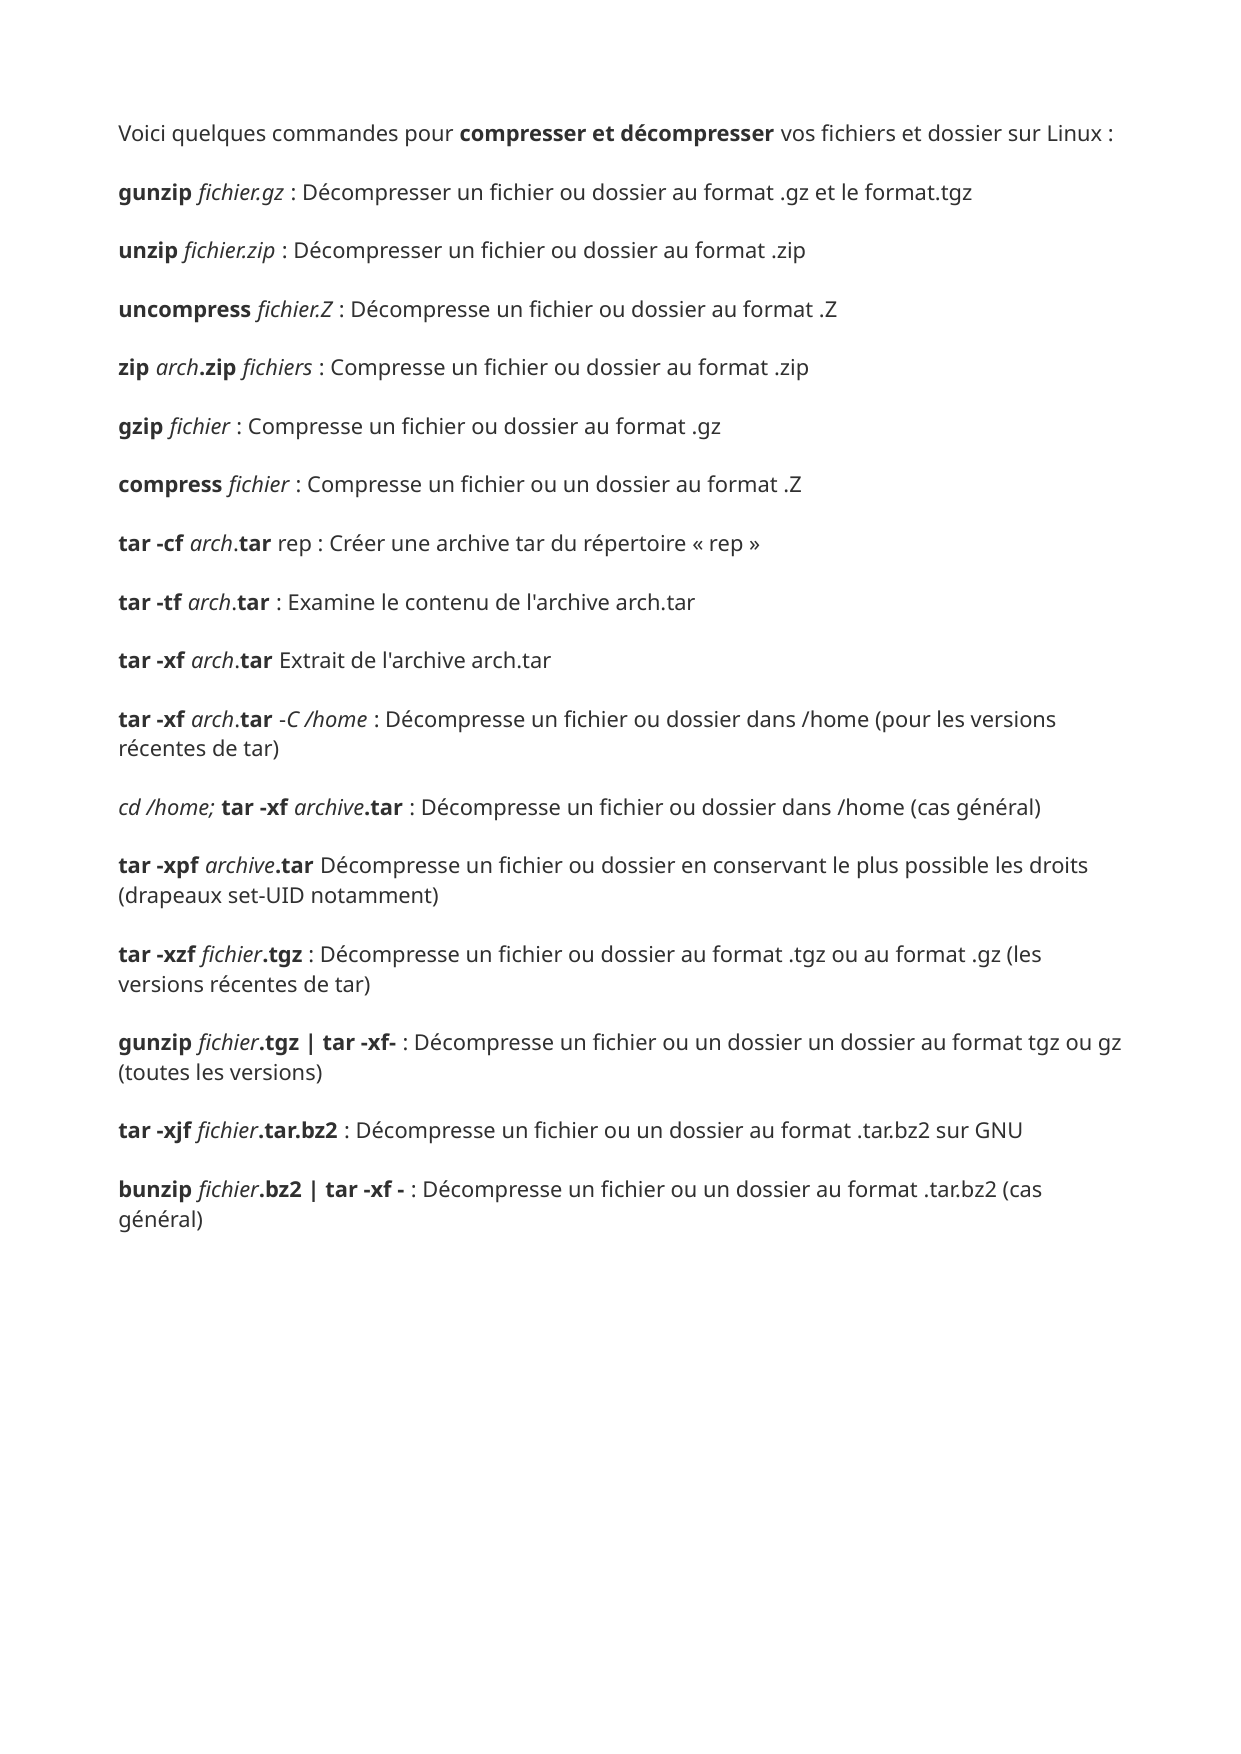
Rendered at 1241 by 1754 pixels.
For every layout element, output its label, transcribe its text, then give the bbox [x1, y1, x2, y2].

text Voici quelques commandes pour compresser et décompresser vos fichiers et dossier sur Linux : gunzip fichier.gz : Décompresser un fichier ou dossier au format .gz et le format.tgz unzip fichier.zip : Décompresser un fichier ou dossier au format .zip uncompress fichier.Z : Décompresse un fichier ou dossier au format .Z zip arch.zip fichiers : Compresse un fichier ou dossier au format .zip gzip fichier : Compresse un fichier ou dossier au format .gz compress fichier : Compresse un fichier ou un dossier au format .Z tar -cf arch.tar rep : Créer une archive tar du répertoire « rep » tar -tf arch.tar : Examine le contenu de l'archive arch.tar tar -xf arch.tar Extrait de l'archive arch.tar tar -xf arch.tar -C /home : Décompresse un fichier ou dossier dans /home (pour les versions récentes de tar) cd /home; tar -xf archive.tar : Décompresse un fichier ou dossier dans /home (cas général) tar -xpf archive.tar Décompresse un fichier ou dossier en conservant le plus possible les droits (drapeaux set-UID notamment) tar -xzf fichier.tgz : Décompresse un fichier ou dossier au format .tgz ou au format .gz (les versions récentes de tar) gunzip fichier.tgz | tar -xf- : Décompresse un fichier ou un dossier un dossier au format tgz ou gz (toutes les versions) tar -xjf fichier.tar.bz2 : Décompresse un fichier ou un dossier au format .tar.bz2 sur GNU bunzip fichier.bz2 | tar -xf - : Décompresse un fichier ou un dossier au format .tar.bz2 (cas général) [118, 118, 1122, 1233]
